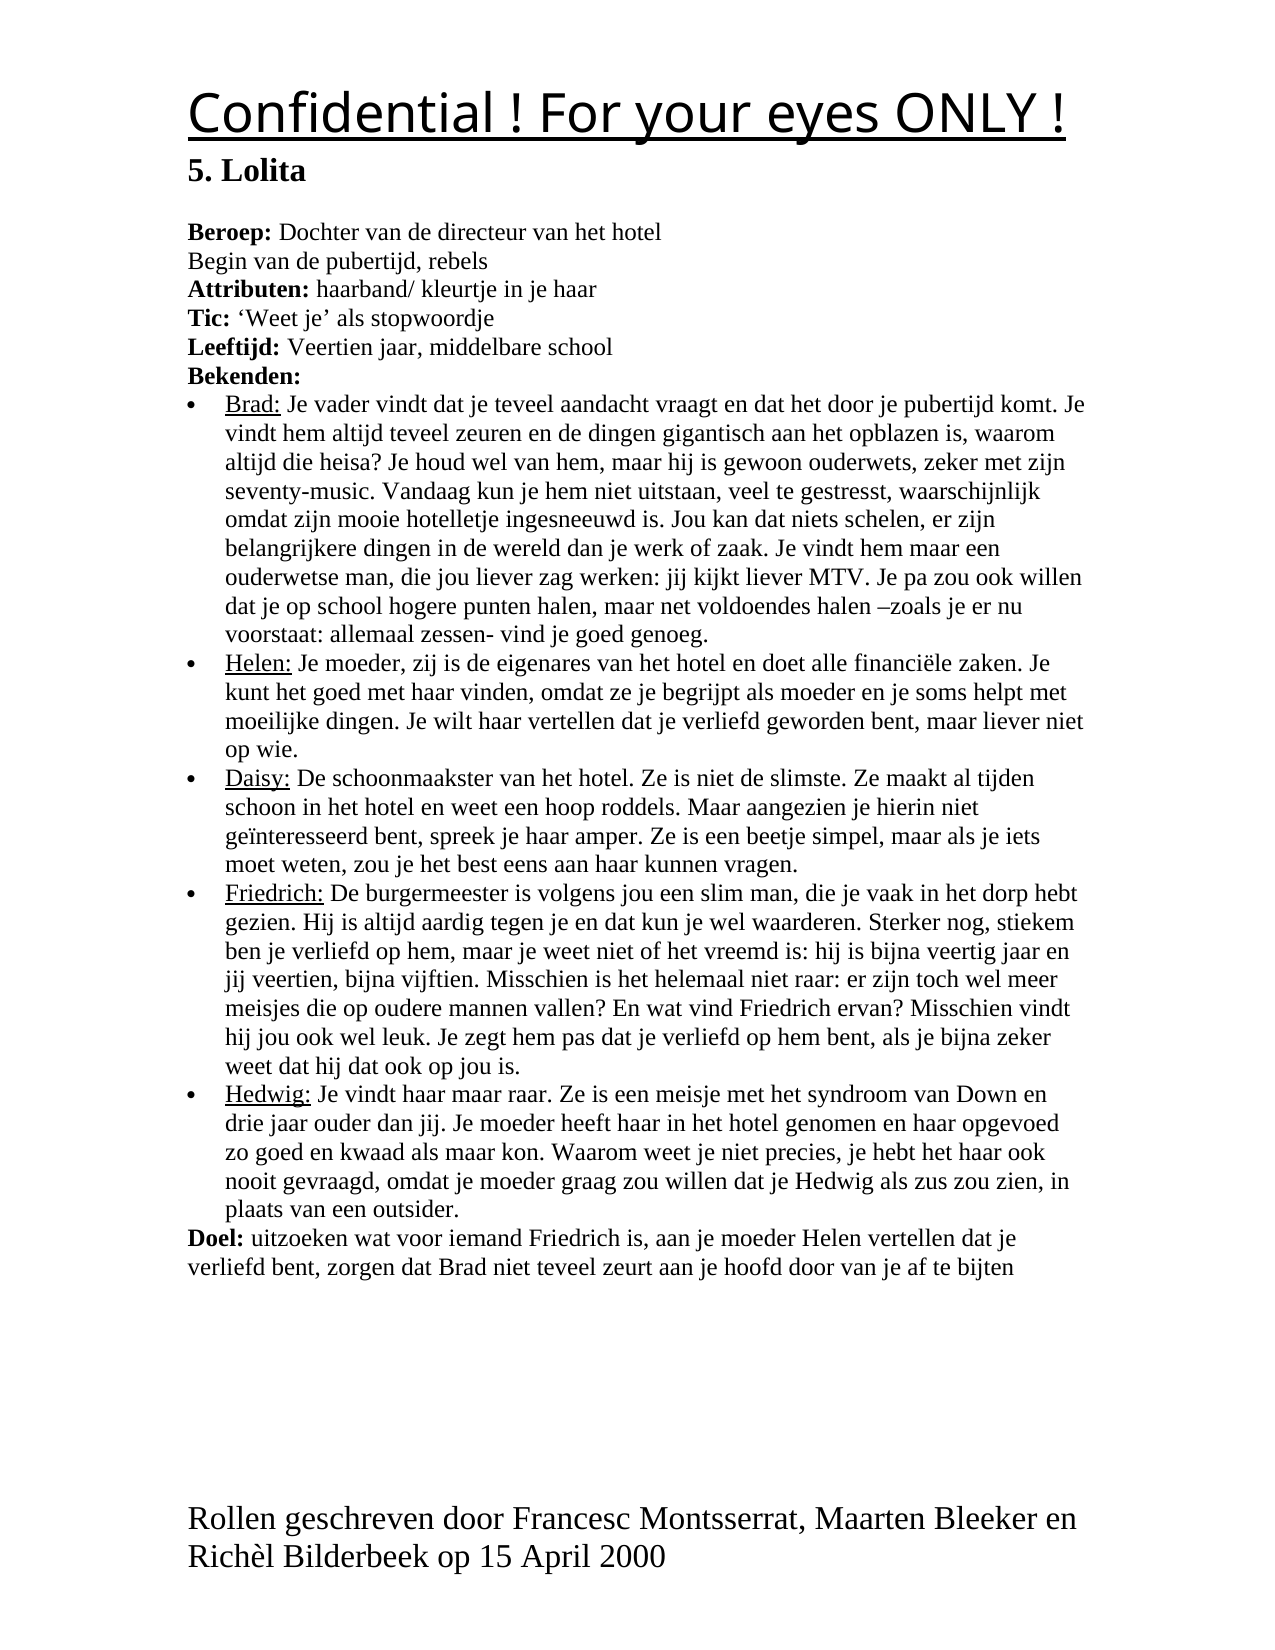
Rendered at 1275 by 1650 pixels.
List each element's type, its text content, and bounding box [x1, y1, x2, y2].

text Beroep: Dochter van de directeur van het hotel [187, 217, 1087, 246]
text 5. Lolita [187, 150, 1087, 188]
text Begin van de pubertijd, rebels [187, 246, 1087, 274]
list Helen: Je moeder, zij is de eigenares van het hotel en doet alle financiële zaken. Je kunt het goed met haar vinden, omdat ze je begrijpt als moeder en je soms helpt met moeilijke dingen. Je wilt haar vertellen dat je verliefd geworden bent, maar liever niet op wie. [187, 648, 1087, 763]
list Friedrich: De burgermeester is volgens jou een slim man, die je vaak in het dorp hebt gezien. Hij is altijd aardig tegen je en dat kun je wel waarderen. Sterker nog, stiekem ben je verliefd op hem, maar je weet niet of het vreemd is: hij is bijna veertig jaar en jij veertien, bijna vijftien. Misschien is het helemaal niet raar: er zijn toch wel meer meisjes die op oudere mannen vallen? En wat vind Friedrich ervan? Misschien vindt hij jou ook wel leuk. Je zegt hem pas dat je verliefd op hem bent, als je bijna zeker weet dat hij dat ook op jou is. [187, 878, 1087, 1079]
text Doel: uitzoeken wat voor iemand Friedrich is, aan je moeder Helen vertellen dat je verliefd bent, zorgen dat Brad niet teveel zeurt aan je hoofd door van je af te bijten [187, 1223, 1087, 1281]
list Hedwig: Je vindt haar maar raar. Ze is een meisje met het syndroom van Down en drie jaar ouder dan jij. Je moeder heeft haar in het hotel genomen en haar opgevoed zo goed en kwaad als maar kon. Waarom weet je niet precies, je hebt het haar ook nooit gevraagd, omdat je moeder graag zou willen dat je Hedwig als zus zou zien, in plaats van een outsider. [187, 1079, 1087, 1223]
list Brad: Je vader vindt dat je teveel aandacht vraagt en dat het door je pubertijd komt. Je vindt hem altijd teveel zeuren en de dingen gigantisch aan het opblazen is, waarom altijd die heisa? Je houd wel van hem, maar hij is gewoon ouderwets, zeker met zijn seventy-music. Vandaag kun je hem niet uitstaan, veel te gestresst, waarschijnlijk omdat zijn mooie hotelletje ingesneeuwd is. Jou kan dat niets schelen, er zijn belangrijkere dingen in de wereld dan je werk of zaak. Je vindt hem maar een ouderwetse man, die jou liever zag werken: jij kijkt liever MTV. Je pa zou ook willen dat je op school hogere punten halen, maar net voldoendes halen –zoals je er nu voorstaat: allemaal zessen- vind je goed genoeg. [187, 389, 1087, 648]
text Leeftijd: Veertien jaar, middelbare school [187, 332, 1087, 361]
text Tic: ‘Weet je’ als stopwoordje [187, 303, 1087, 332]
text Attributen: haarband/ kleurtje in je haar [187, 274, 1087, 303]
list Daisy: De schoonmaakster van het hotel. Ze is niet de slimste. Ze maakt al tijden schoon in het hotel en weet een hoop roddels. Maar aangezien je hierin niet geïnteresseerd bent, spreek je haar amper. Ze is een beetje simpel, maar als je iets moet weten, zou je het best eens aan haar kunnen vragen. [187, 763, 1087, 878]
text Bekenden: [187, 361, 1087, 389]
